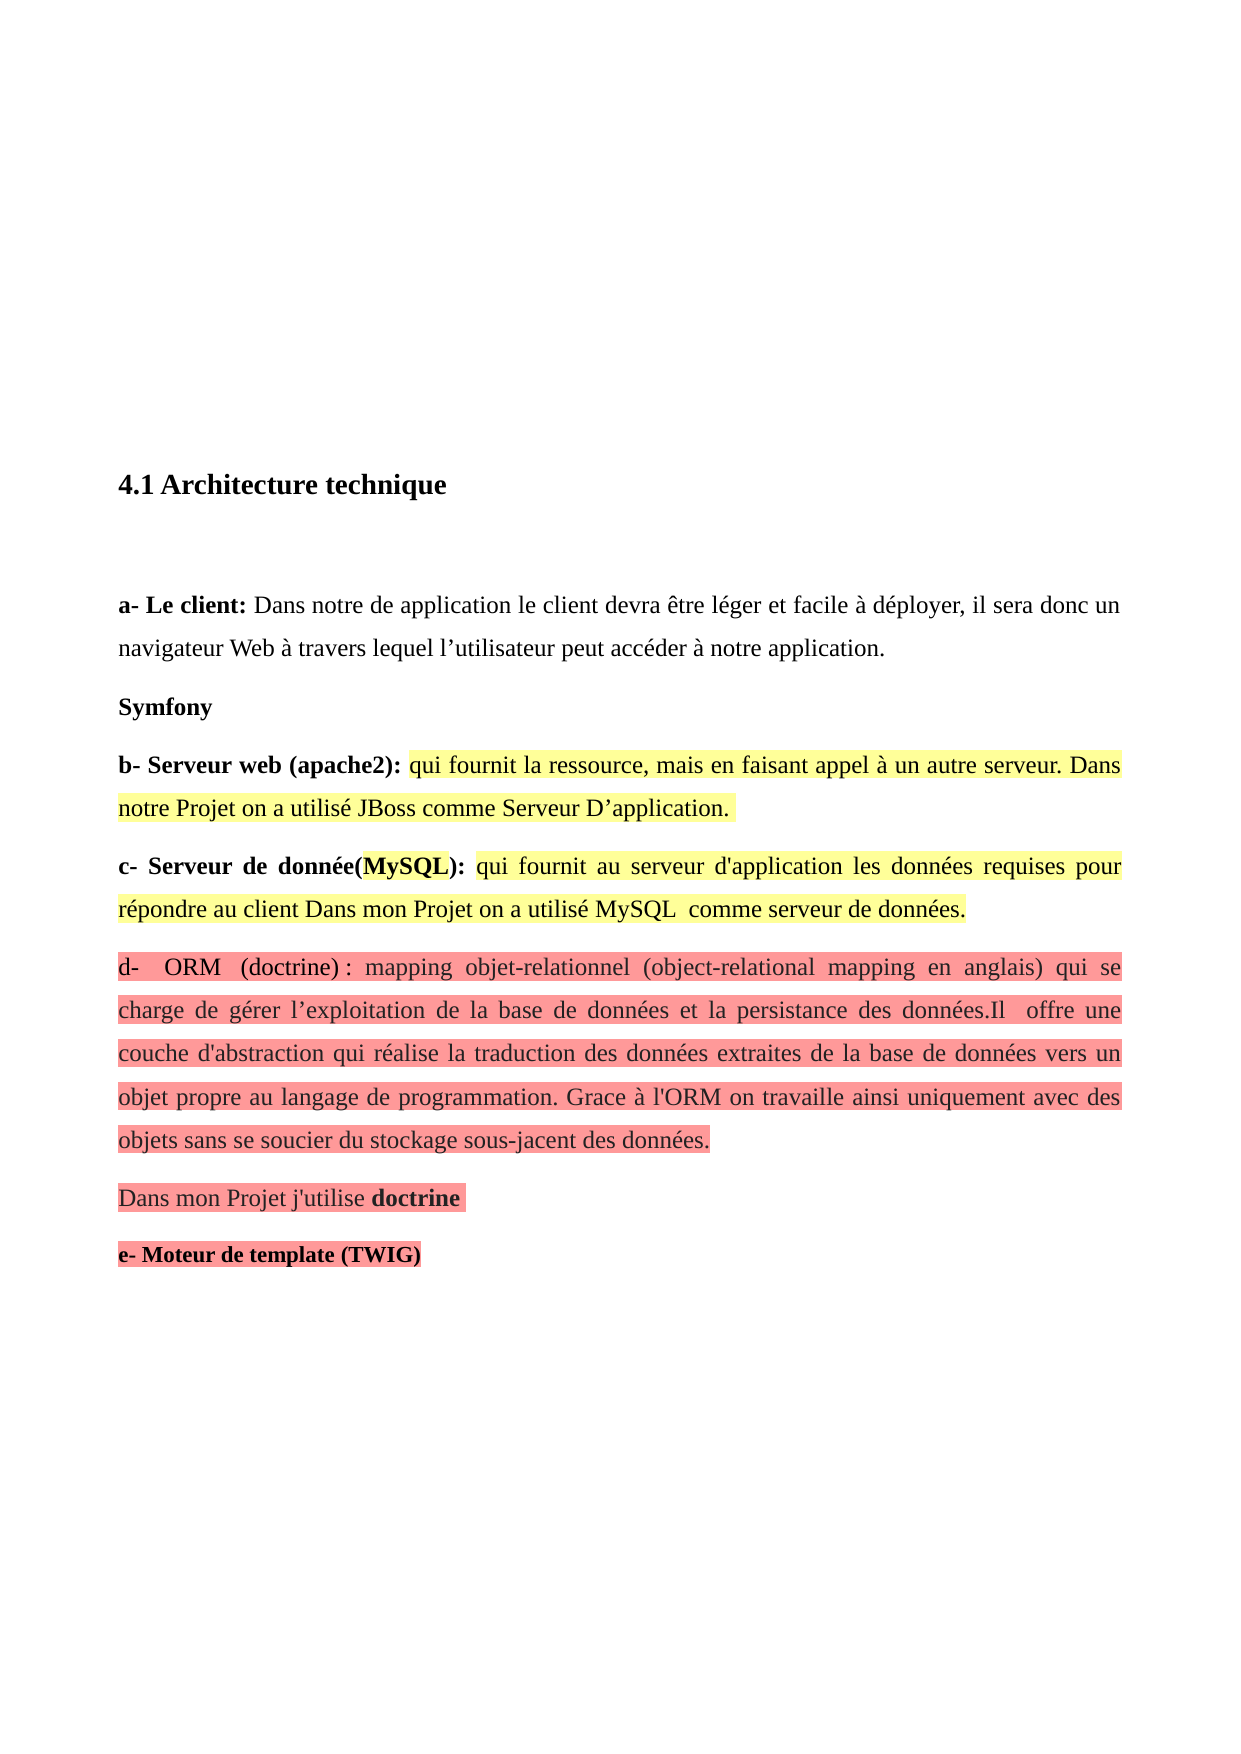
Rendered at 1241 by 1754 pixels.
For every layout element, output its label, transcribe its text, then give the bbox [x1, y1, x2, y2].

text c- Serveur de donnée(MySQL): qui fournit au serveur d'application les données requises pour répondre au client Dans mon Projet on a utilisé MySQL comme serveur de données. [118, 851, 1122, 923]
text d- ORM (doctrine) : mapping objet-relationnel (object-relational mapping en anglais) qui se charge de gérer l’exploitation de la base de données et la persistance des données.Il offre une couche d'abstraction qui réalise la traduction des données extraites de la base de données vers un objet propre au langage de programmation. Grace à l'ORM on travaille ainsi uniquement avec des objets sans se soucier du stockage sous-jacent des données. [118, 952, 1122, 1153]
text Dans mon Projet j'utilise doctrine [118, 1183, 1122, 1212]
text e- Moteur de template (TWIG) [118, 1241, 1122, 1267]
text Symfony [118, 692, 1122, 720]
text a- Le client: Dans notre de application le client devra être léger et facile à déployer, il sera donc un navigateur Web à travers lequel l’utilisateur peut accéder à notre application. [118, 590, 1122, 662]
text 4.1 Architecture technique [118, 467, 1122, 500]
text b- Serveur web (apache2): qui fournit la ressource, mais en faisant appel à un autre serveur. Dans notre Projet on a utilisé JBoss comme Serveur D’application. [118, 750, 1122, 822]
